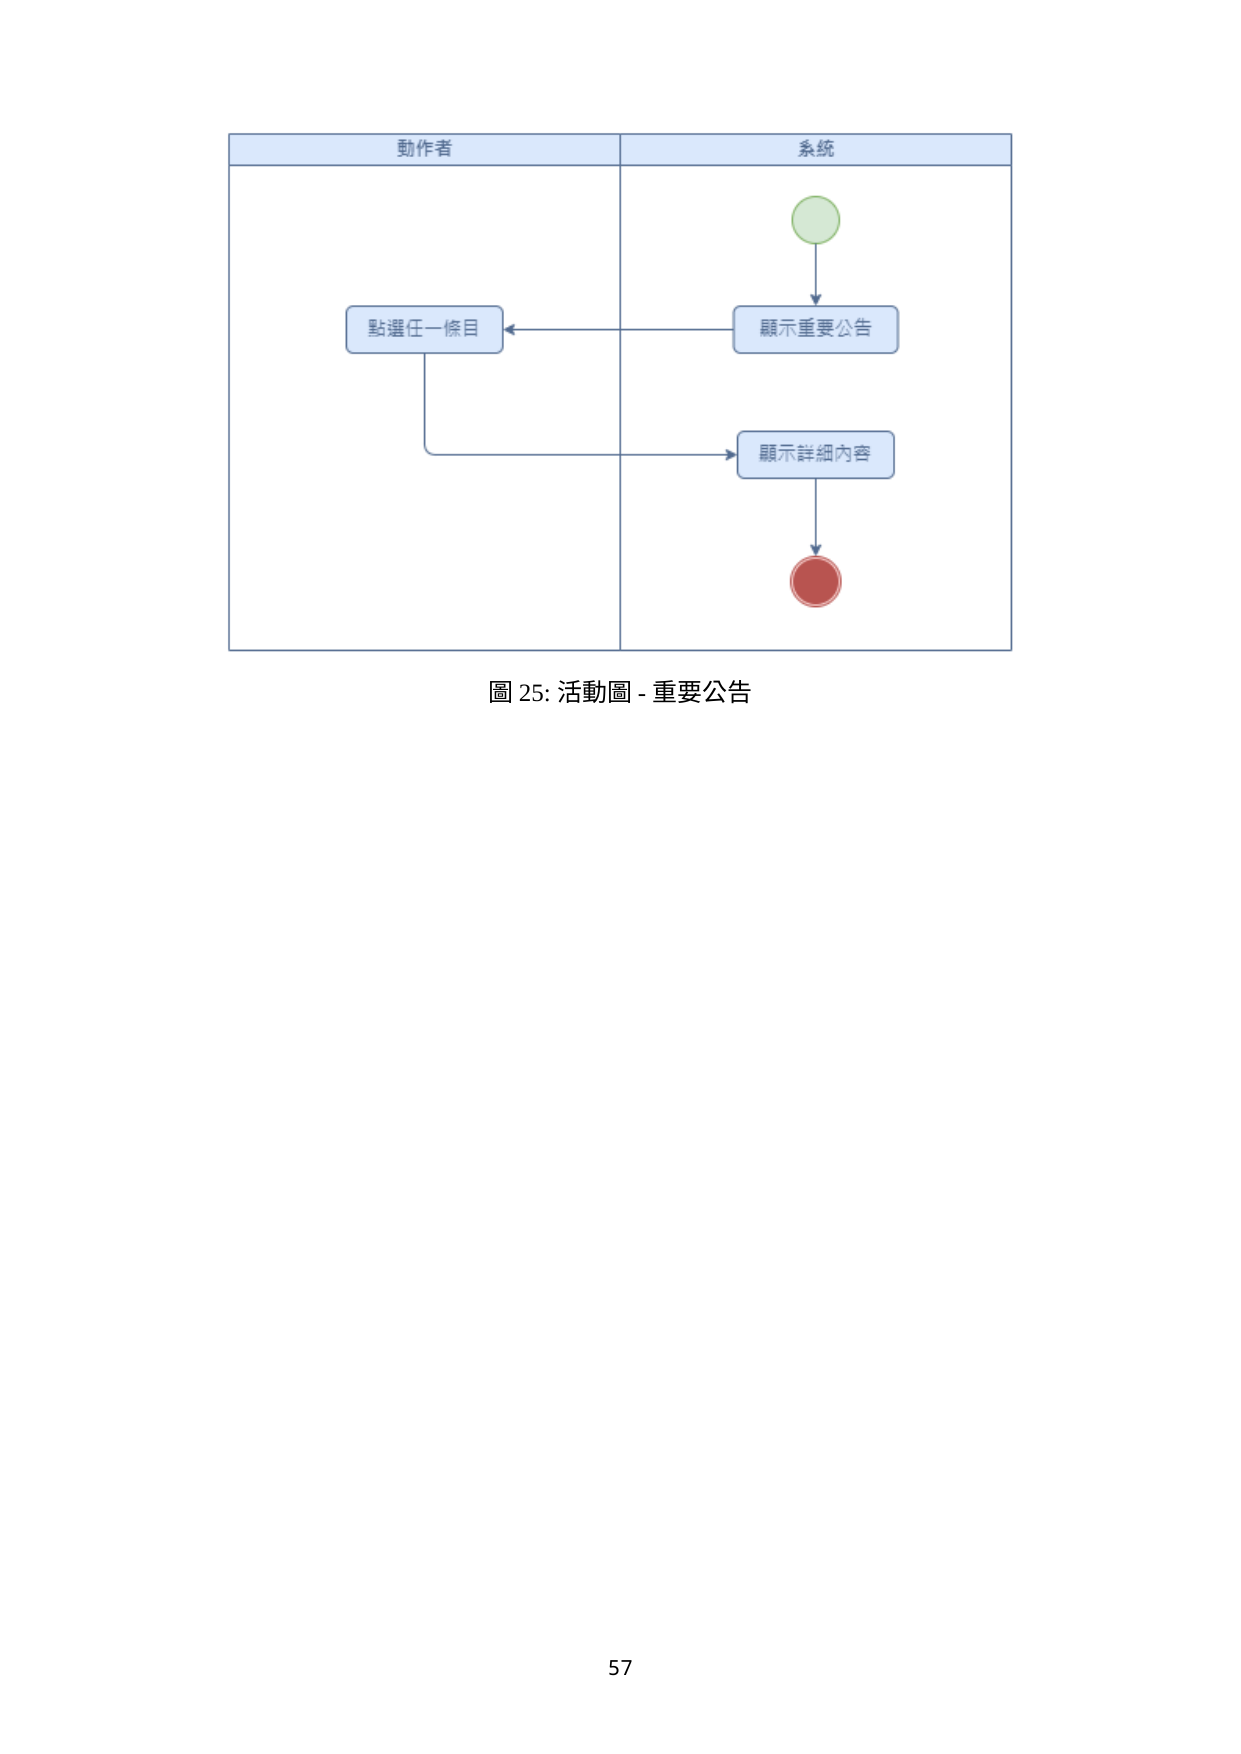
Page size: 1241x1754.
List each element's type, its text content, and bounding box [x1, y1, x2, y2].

text 圖 25: 活動圖 - 重要公告 [216, 664, 1024, 708]
picture [216, 121, 1024, 664]
